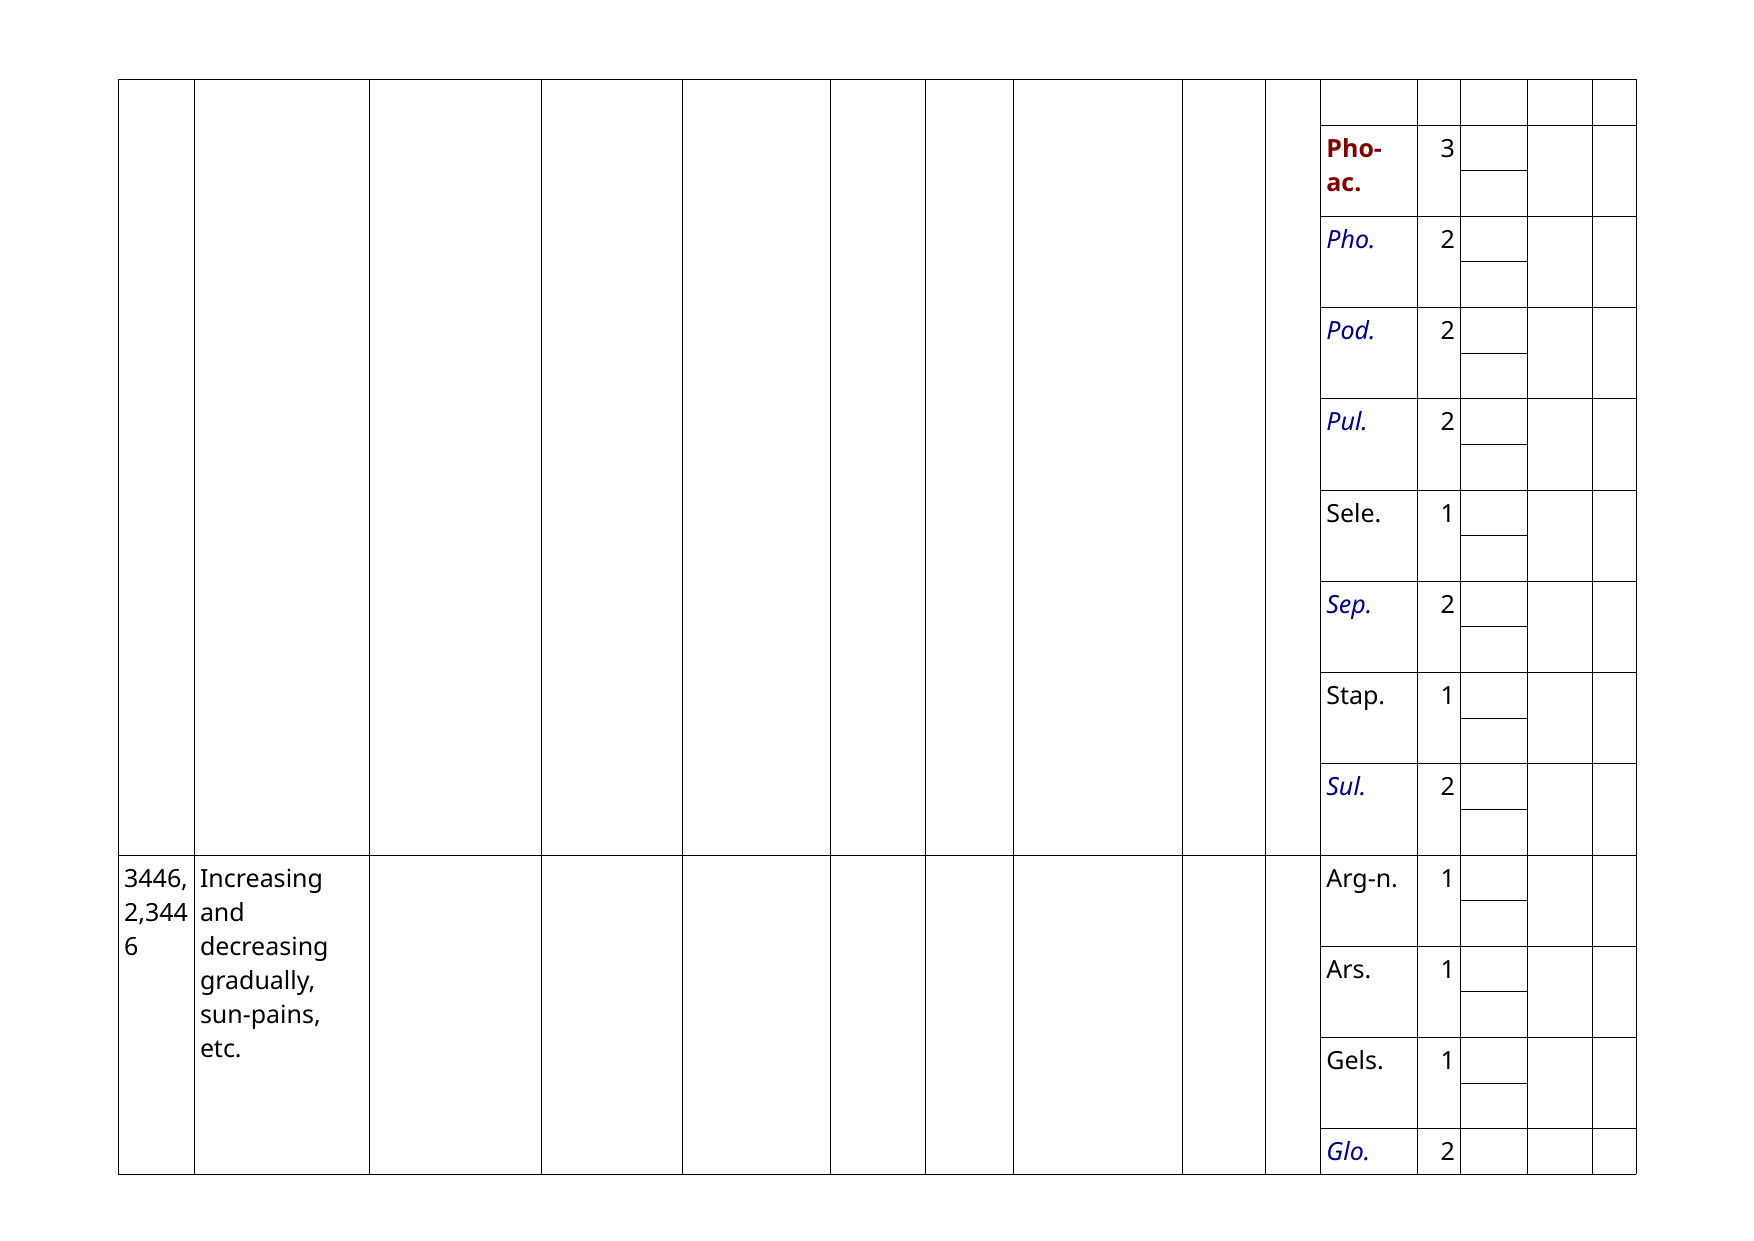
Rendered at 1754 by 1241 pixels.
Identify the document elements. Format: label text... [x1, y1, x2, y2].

table_cell [926, 856, 1013, 1174]
table_cell [1461, 217, 1527, 261]
table_cell [1528, 1038, 1592, 1128]
table_cell [370, 856, 541, 1174]
table_cell [1461, 491, 1527, 535]
table_cell [1593, 1129, 1636, 1174]
table_cell Sul. [1321, 764, 1417, 854]
table_cell [1461, 856, 1527, 900]
table_cell [1321, 80, 1417, 124]
table_cell [1528, 126, 1592, 216]
table_cell [1528, 673, 1592, 763]
table_cell [1593, 582, 1636, 672]
table_cell [683, 80, 830, 854]
table_cell [1461, 1084, 1527, 1128]
table_cell 3446,2,3446 [119, 856, 194, 1174]
table_cell [1461, 262, 1527, 307]
table_cell [1014, 80, 1182, 854]
table_cell [1461, 992, 1527, 1037]
table_cell [1528, 582, 1592, 672]
table_cell [1528, 308, 1592, 398]
table_cell [831, 856, 925, 1174]
table_cell [1528, 80, 1592, 124]
table_cell Pul. [1321, 399, 1417, 489]
table_cell [1593, 947, 1636, 1037]
table_cell [926, 80, 1013, 854]
table_cell 2 [1418, 308, 1460, 398]
table_cell [1014, 856, 1182, 1174]
table_cell [1461, 308, 1527, 353]
table_cell [1593, 1038, 1636, 1128]
table_cell [1461, 673, 1527, 718]
table_cell [195, 80, 369, 854]
table_cell 2 [1418, 217, 1460, 307]
table_cell [1461, 810, 1527, 854]
table_cell [1461, 1129, 1527, 1174]
table_cell [542, 856, 682, 1174]
table_cell Ars. [1321, 947, 1417, 1037]
table_cell [1593, 126, 1636, 216]
table_cell [1183, 80, 1265, 854]
table_cell [1528, 1129, 1592, 1174]
table_cell [1461, 719, 1527, 763]
table_cell [370, 80, 541, 854]
table_cell [1418, 80, 1460, 124]
table_cell [1461, 627, 1527, 672]
table_cell [1461, 582, 1527, 626]
table_cell [1266, 856, 1320, 1174]
table_cell 2 [1418, 764, 1460, 854]
table_cell [1461, 901, 1527, 946]
table_cell [683, 856, 830, 1174]
table_cell Sele. [1321, 491, 1417, 581]
table_cell [1461, 126, 1527, 170]
table_cell [1183, 856, 1265, 1174]
table_cell Pho-ac. [1321, 126, 1417, 216]
table_cell [1593, 399, 1636, 489]
table_cell Pho. [1321, 217, 1417, 307]
table_cell [1461, 445, 1527, 489]
table_cell [1528, 764, 1592, 854]
table_cell Arg-n. [1321, 856, 1417, 946]
table_cell Increasing and decreasing gradually, sun-pains, etc. [195, 856, 369, 1174]
table_cell [1593, 673, 1636, 763]
table_cell 2 [1418, 399, 1460, 489]
table_cell Pod. [1321, 308, 1417, 398]
table_cell [1528, 399, 1592, 489]
table_cell [831, 80, 925, 854]
table_cell [1593, 217, 1636, 307]
table_cell 1 [1418, 673, 1460, 763]
table_cell 2 [1418, 1129, 1460, 1174]
table_cell [1461, 1038, 1527, 1083]
table_cell [1593, 80, 1636, 124]
table_cell [1593, 764, 1636, 854]
table_cell [1461, 171, 1527, 216]
table_cell [1461, 399, 1527, 444]
table_cell 1 [1418, 947, 1460, 1037]
table_cell [1528, 856, 1592, 946]
table_cell Glo. [1321, 1129, 1417, 1174]
table_cell [1593, 856, 1636, 946]
table_cell Gels. [1321, 1038, 1417, 1128]
table_cell [1461, 354, 1527, 398]
table_cell 1 [1418, 1038, 1460, 1128]
table_cell [1461, 80, 1527, 124]
table_cell [1266, 80, 1320, 854]
table_cell Sep. [1321, 582, 1417, 672]
table_cell [1528, 217, 1592, 307]
table_cell [1461, 764, 1527, 809]
table_cell [1528, 947, 1592, 1037]
table_cell [1461, 947, 1527, 991]
table_cell 3 [1418, 126, 1460, 216]
table_cell 2 [1418, 582, 1460, 672]
table_cell 1 [1418, 491, 1460, 581]
table_cell [1528, 491, 1592, 581]
table_cell [119, 80, 194, 854]
table_cell [1593, 308, 1636, 398]
table_cell [1461, 536, 1527, 581]
table_cell Stap. [1321, 673, 1417, 763]
table_cell 1 [1418, 856, 1460, 946]
table_cell [1593, 491, 1636, 581]
table_cell [542, 80, 682, 854]
